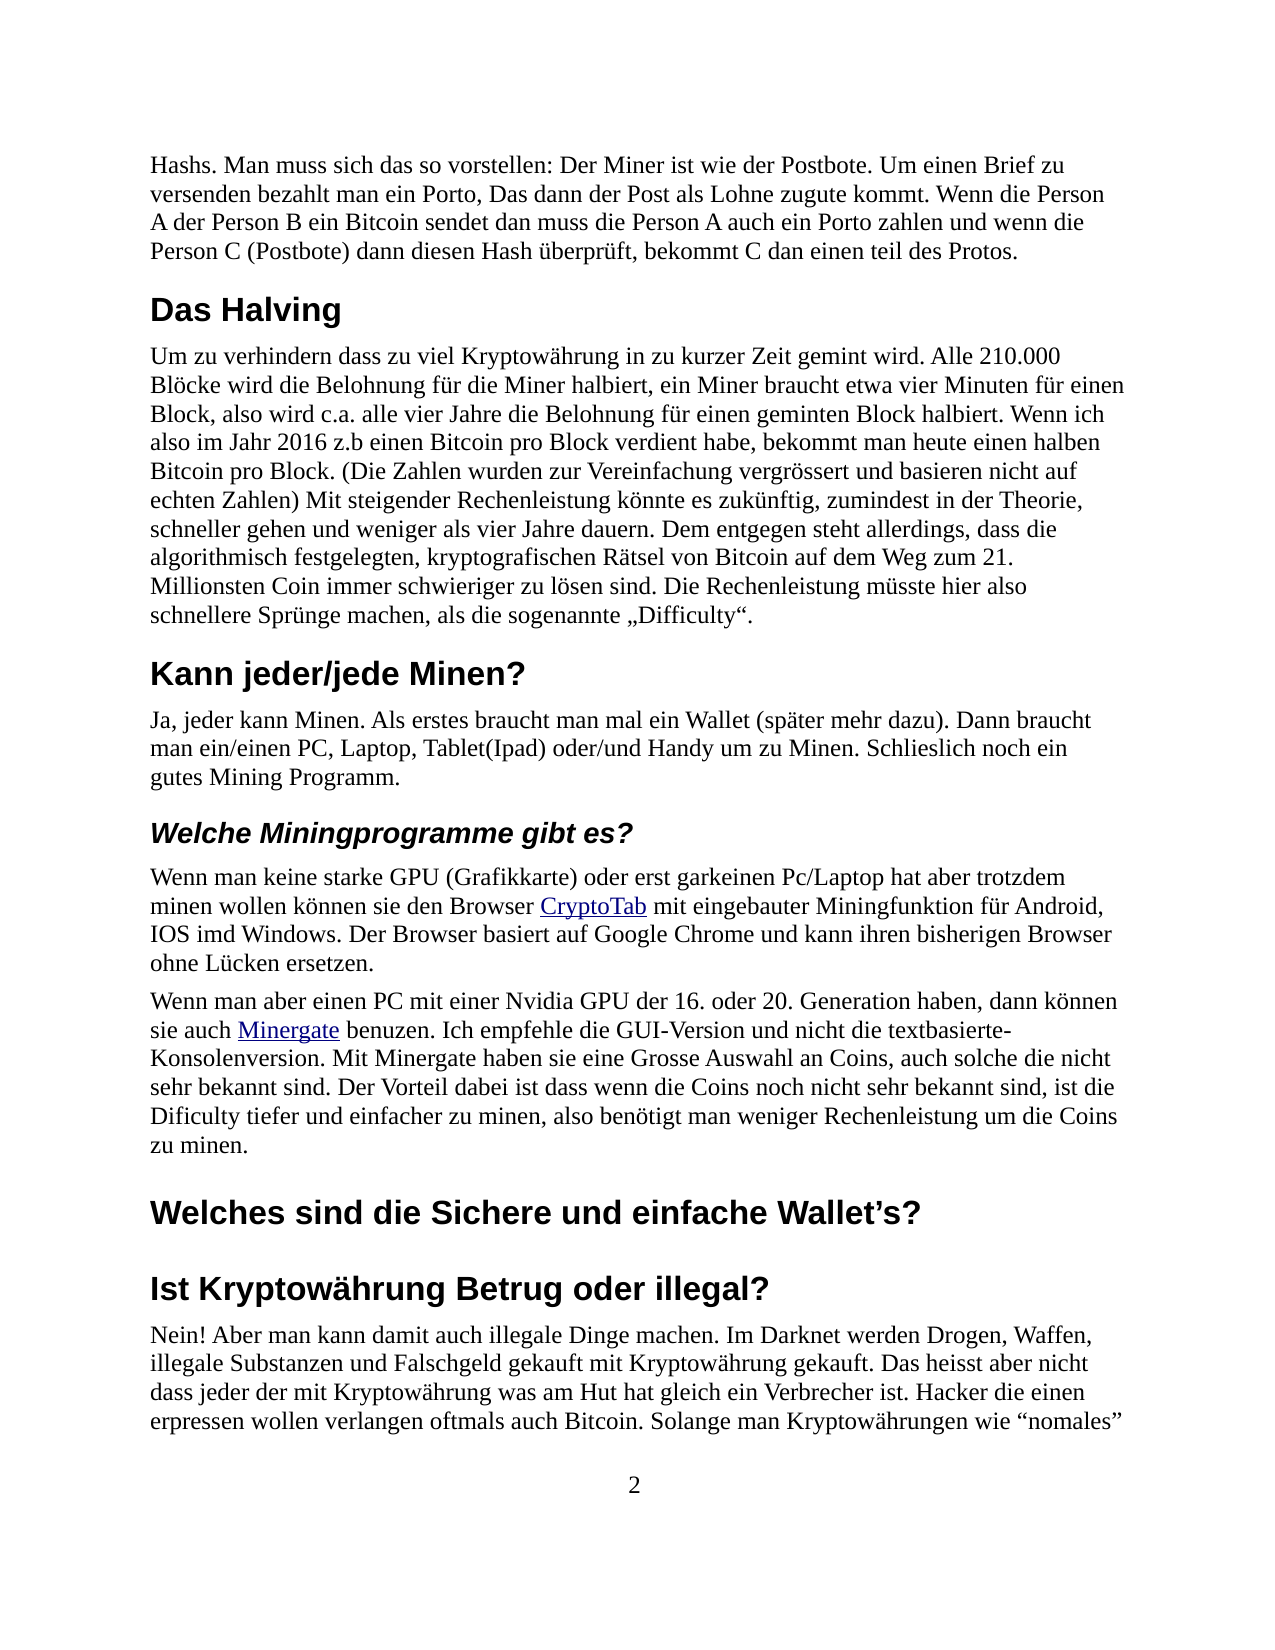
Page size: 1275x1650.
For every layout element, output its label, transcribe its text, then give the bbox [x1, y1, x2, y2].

text Nein! Aber man kann damit auch illegale Dinge machen. Im Darknet werden Drogen, Waffen, illegale Substanzen und Falschgeld gekauft mit Kryptowährung gekauft. Das heisst aber nicht dass jeder der mit Kryptowährung was am Hut hat gleich ein Verbrecher ist. Hacker die einen erpressen wollen verlangen oftmals auch Bitcoin. Solange man Kryptowährungen wie “nomales” [150, 1320, 1125, 1435]
subtitle Welches sind die Sichere und einfache Wallet’s? [150, 1192, 1125, 1231]
text Wenn man aber einen PC mit einer Nvidia GPU der 16. oder 20. Generation haben, dann können sie auch Minergate benuzen. Ich empfehle die GUI-Version und nicht die textbasierte-Konsolenversion. Mit Minergate haben sie eine Grosse Auswahl an Coins, auch solche die nicht sehr bekannt sind. Der Vorteil dabei ist dass wenn die Coins noch nicht sehr bekannt sind, ist die Dificulty tiefer und einfacher zu minen, also benötigt man weniger Rechenleistung um die Coins zu minen. [150, 986, 1125, 1158]
subtitle Das Halving [150, 290, 1125, 329]
text Um zu verhindern dass zu viel Kryptowährung in zu kurzer Zeit gemint wird. Alle 210.000 Blöcke wird die Belohnung für die Miner halbiert, ein Miner braucht etwa vier Minuten für einen Block, also wird c.a. alle vier Jahre die Belohnung für einen geminten Block halbiert. Wenn ich also im Jahr 2016 z.b einen Bitcoin pro Block verdient habe, bekommt man heute einen halben Bitcoin pro Block. (Die Zahlen wurden zur Vereinfachung vergrössert und basieren nicht auf echten Zahlen) Mit steigender Rechenleistung könnte es zukünftig, zumindest in der Theorie, schneller gehen und weniger als vier Jahre dauern. Dem entgegen steht allerdings, dass die algorithmisch festgelegten, kryptografischen Rätsel von Bitcoin auf dem Weg zum 21. Millionsten Coin immer schwieriger zu lösen sind. Die Rechenleistung müsste hier also schnellere Sprünge machen, als die sogenannte „Difficulty“. [150, 341, 1125, 629]
subtitle Kann jeder/jede Minen? [150, 654, 1125, 692]
subtitle Ist Kryptowährung Betrug oder illegal? [150, 1269, 1125, 1307]
subtitle Welche Miningprogramme gibt es? [150, 816, 1125, 849]
text Ja, jeder kann Minen. Als erstes braucht man mal ein Wallet (später mehr dazu). Dann braucht man ein/einen PC, Laptop, Tablet(Ipad) oder/und Handy um zu Minen. Schlieslich noch ein gutes Mining Programm. [150, 705, 1125, 791]
text Hashs. Man muss sich das so vorstellen: Der Miner ist wie der Postbote. Um einen Brief zu versenden bezahlt man ein Porto, Das dann der Post als Lohne zugute kommt. Wenn die Person A der Person B ein Bitcoin sendet dan muss die Person A auch ein Porto zahlen und wenn die Person C (Postbote) dann diesen Hash überprüft, bekommt C dan einen teil des Protos. [150, 150, 1125, 265]
text Wenn man keine starke GPU (Grafikkarte) oder erst garkeinen Pc/Laptop hat aber trotzdem minen wollen können sie den Browser CryptoTab mit eingebauter Miningfunktion für Android, IOS imd Windows. Der Browser basiert auf Google Chrome und kann ihren bisherigen Browser ohne Lücken ersetzen. [150, 862, 1125, 977]
